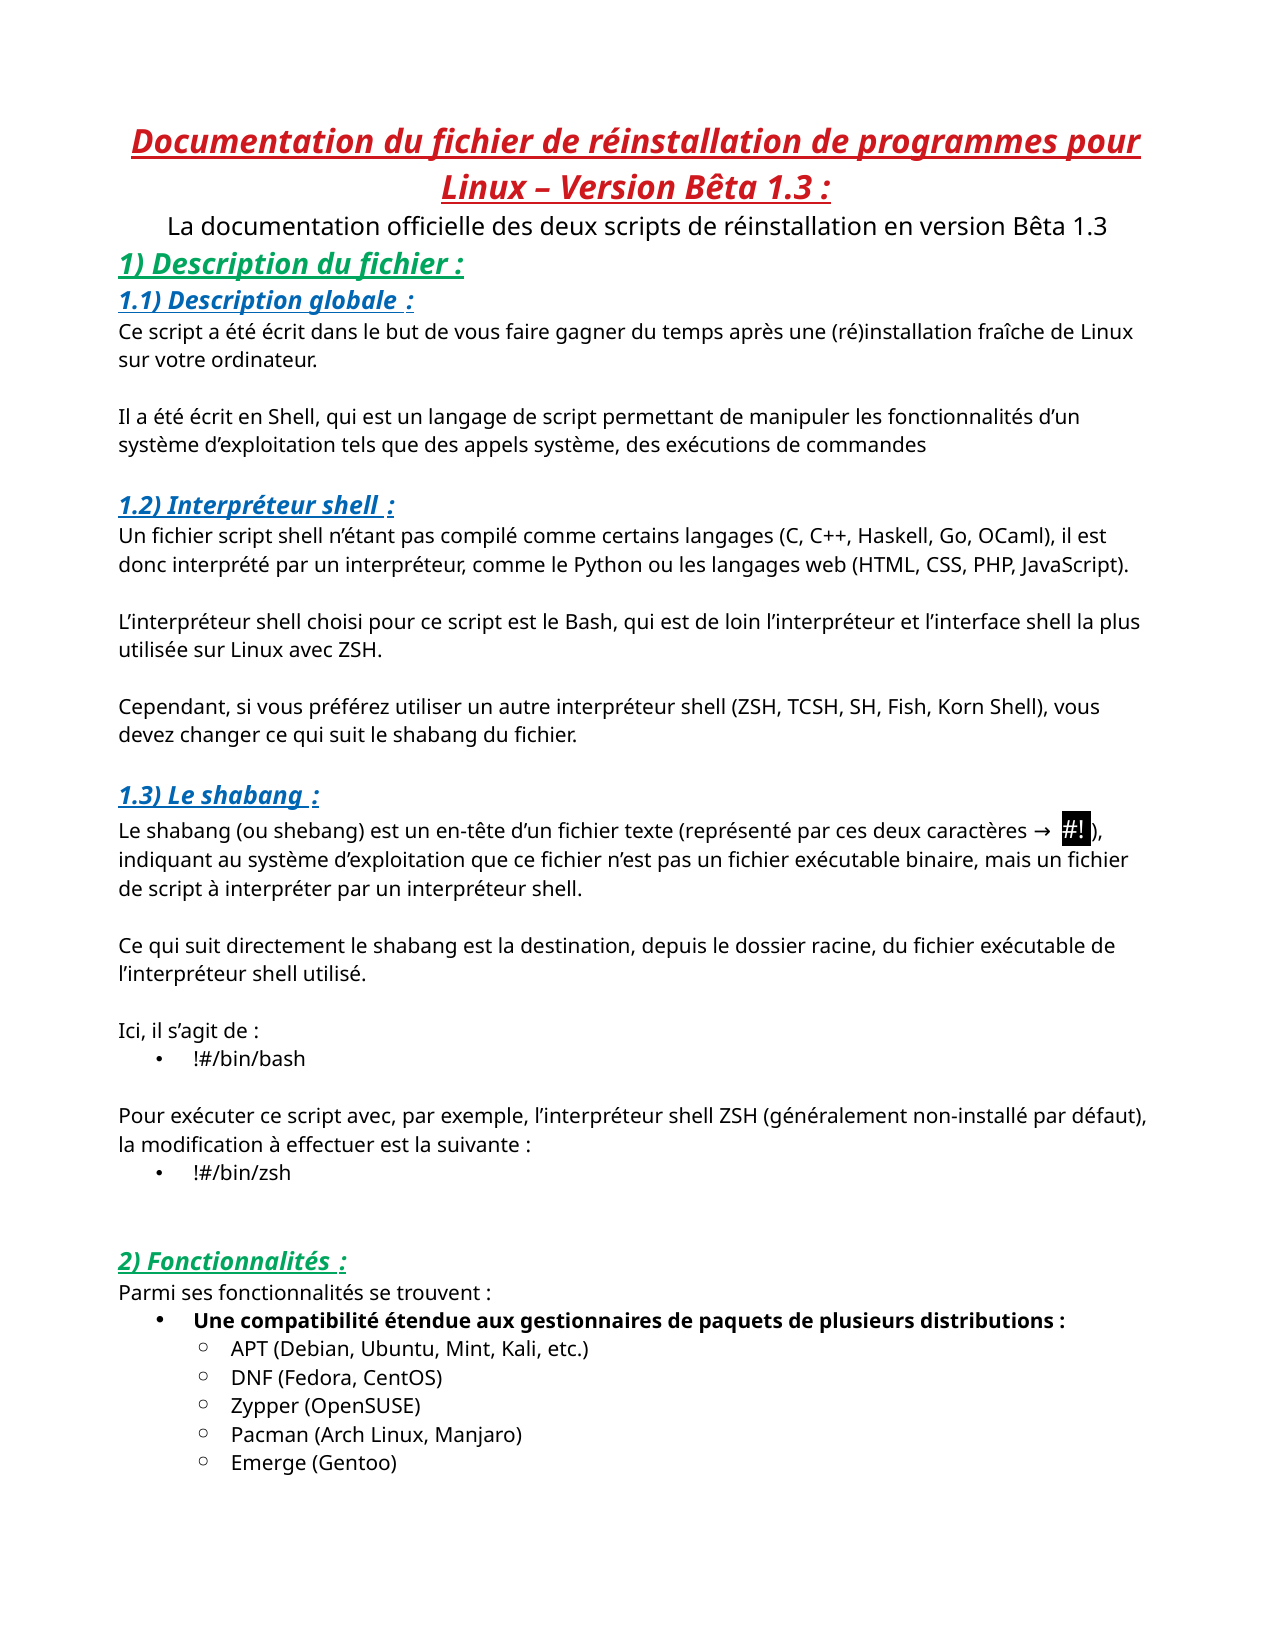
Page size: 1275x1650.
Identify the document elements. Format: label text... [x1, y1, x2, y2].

text 1.1) Description globale : [118, 283, 1157, 317]
text 2) Fonctionnalités : [118, 1244, 1157, 1278]
list Emerge (Gentoo) [193, 1448, 1157, 1477]
text La documentation officielle des deux scripts de réinstallation en version Bêta 1.3 [118, 209, 1157, 243]
text Ce script a été écrit dans le but de vous faire gagner du temps après une (ré)installation fraîche de Linux sur votre ordinateur. [118, 317, 1157, 374]
text Ce qui suit directement le shabang est la destination, depuis le dossier racine, du fichier exécutable de l’interpréteur shell utilisé. [118, 931, 1157, 988]
text Parmi ses fonctionnalités se trouvent : [118, 1278, 1157, 1306]
text Cependant, si vous préférez utiliser un autre interpréteur shell (ZSH, TCSH, SH, Fish, Korn Shell), vous devez changer ce qui suit le shabang du fichier. [118, 692, 1157, 749]
text Pour exécuter ce script avec, par exemple, l’interpréteur shell ZSH (généralement non-installé par défaut), la modification à effectuer est la suivante : [118, 1101, 1157, 1158]
list !#/bin/bash [156, 1044, 1157, 1073]
list !#/bin/zsh [156, 1158, 1157, 1187]
text 1.2) Interpréteur shell : [118, 487, 1157, 521]
text 1) Description du fichier : [118, 243, 1157, 283]
text Il a été écrit en Shell, qui est un langage de script permettant de manipuler les fonctionnalités d’un système d’exploitation tels que des appels système, des exécutions de commandes [118, 402, 1157, 459]
text Le shabang (ou shebang) est un en-tête d’un fichier texte (représenté par ces deux caractères → #! ), indiquant au système d’exploitation que ce fichier n’est pas un fichier exécutable binaire, mais un fichier de script à interpréter par un interpréteur shell. [118, 811, 1157, 902]
text Documentation du fichier de réinstallation de programmes pour Linux – Version Bêta 1.3 : [118, 118, 1157, 209]
text L’interpréteur shell choisi pour ce script est le Bash, qui est de loin l’interpréteur et l’interface shell la plus utilisée sur Linux avec ZSH. [118, 607, 1157, 664]
list Une compatibilité étendue aux gestionnaires de paquets de plusieurs distributions : [156, 1306, 1157, 1334]
text Un fichier script shell n’étant pas compilé comme certains langages (C, C++, Haskell, Go, OCaml), il est donc interprété par un interpréteur, comme le Python ou les langages web (HTML, CSS, PHP, JavaScript). [118, 521, 1157, 578]
list Zypper (OpenSUSE) [193, 1391, 1157, 1420]
text 1.3) Le shabang : [118, 777, 1157, 811]
text Ici, il s’agit de : [118, 1016, 1157, 1044]
list Pacman (Arch Linux, Manjaro) [193, 1420, 1157, 1448]
list DNF (Fedora, CentOS) [193, 1363, 1157, 1391]
list APT (Debian, Ubuntu, Mint, Kali, etc.) [193, 1334, 1157, 1363]
